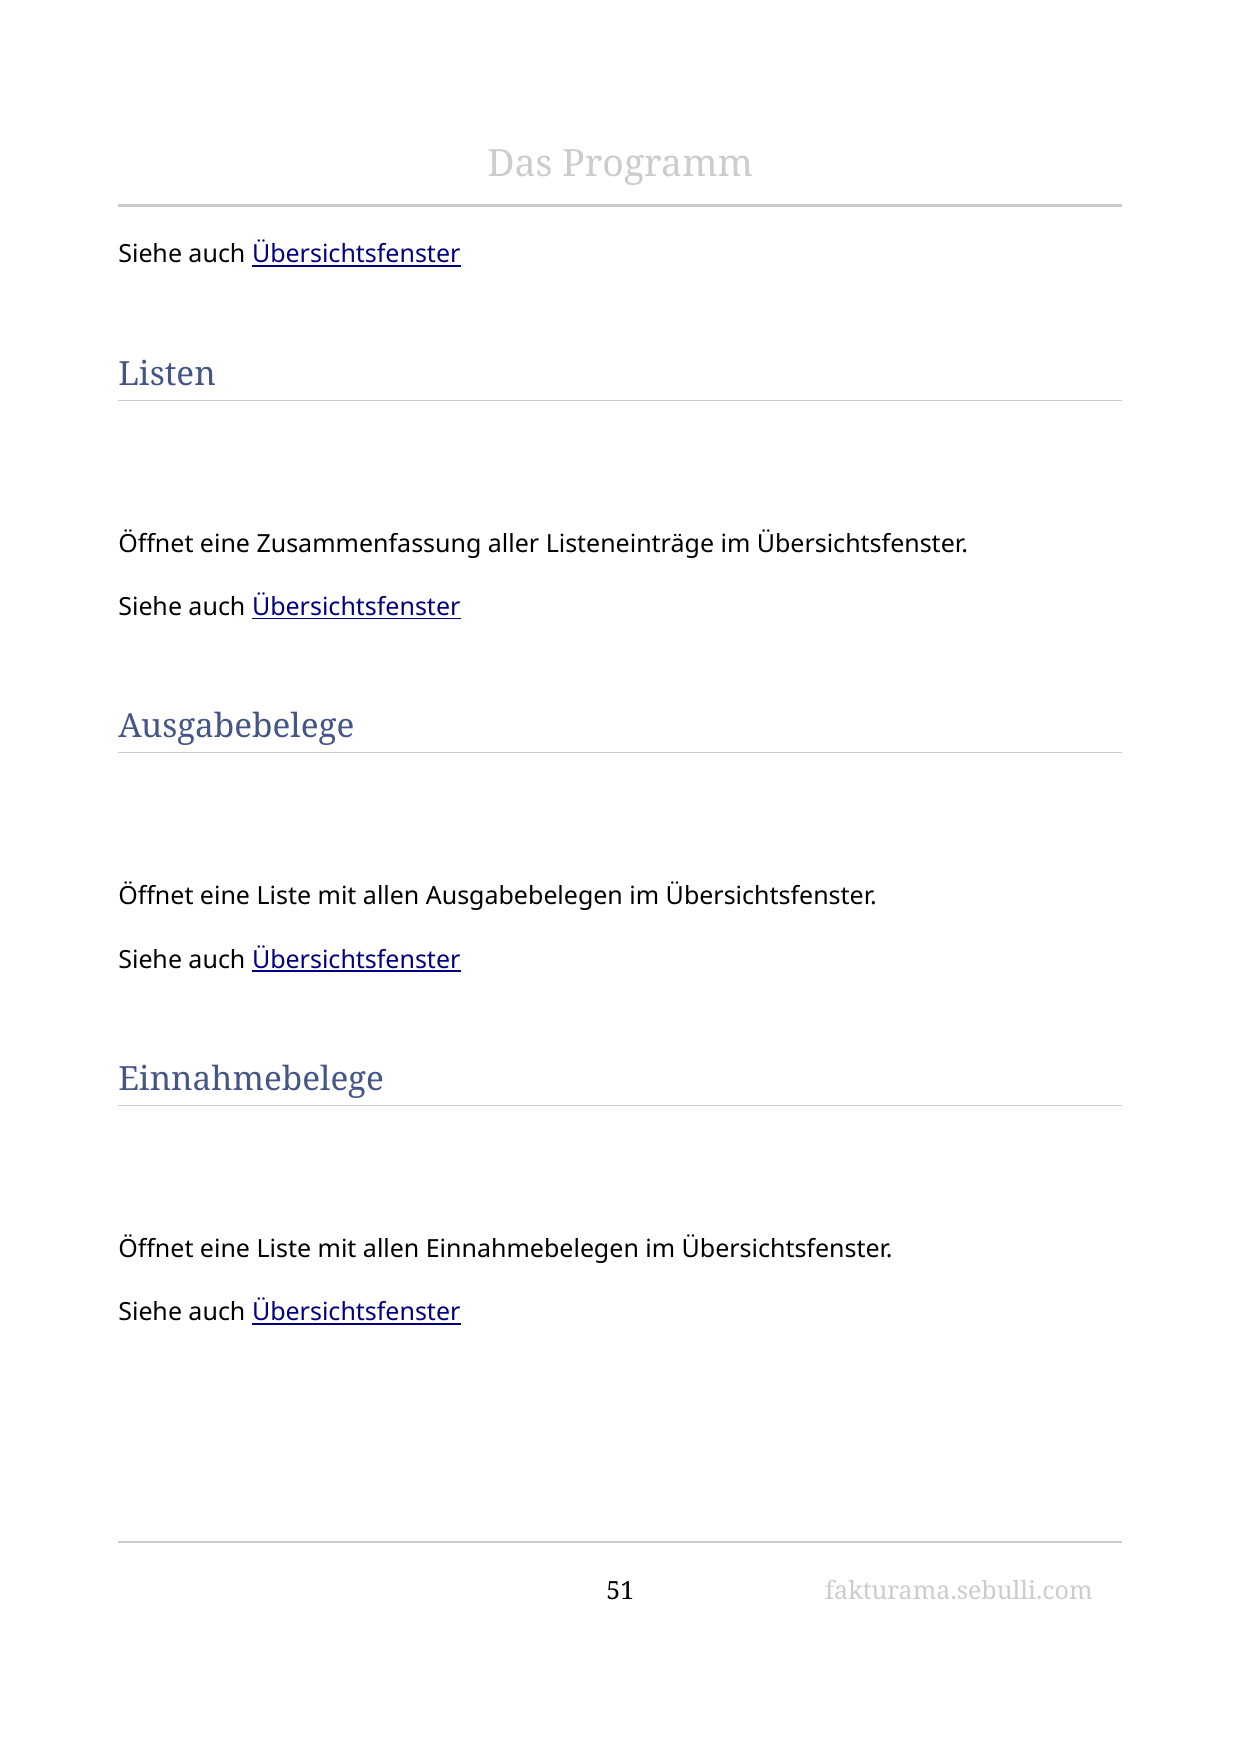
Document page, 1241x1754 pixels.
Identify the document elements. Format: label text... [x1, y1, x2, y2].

text Öffnet eine Liste mit allen Ausgabebelegen im Übersichtsfenster. [118, 878, 1122, 912]
subtitle Einnahmebelege [118, 1055, 1122, 1105]
text Siehe auch Übersichtsfenster [118, 1294, 1122, 1328]
text Öffnet eine Liste mit allen Einnahmebelegen im Übersichtsfenster. [118, 1230, 1122, 1264]
subtitle Ausgabebelege [118, 702, 1122, 752]
text Siehe auch Übersichtsfenster [118, 589, 1122, 623]
text Öffnet eine Zusammenfassung aller Listeneinträge im Übersichtsfenster. [118, 525, 1122, 559]
text Siehe auch Übersichtsfenster [118, 236, 1122, 270]
text Siehe auch Übersichtsfenster [118, 941, 1122, 975]
subtitle Listen [118, 350, 1122, 400]
